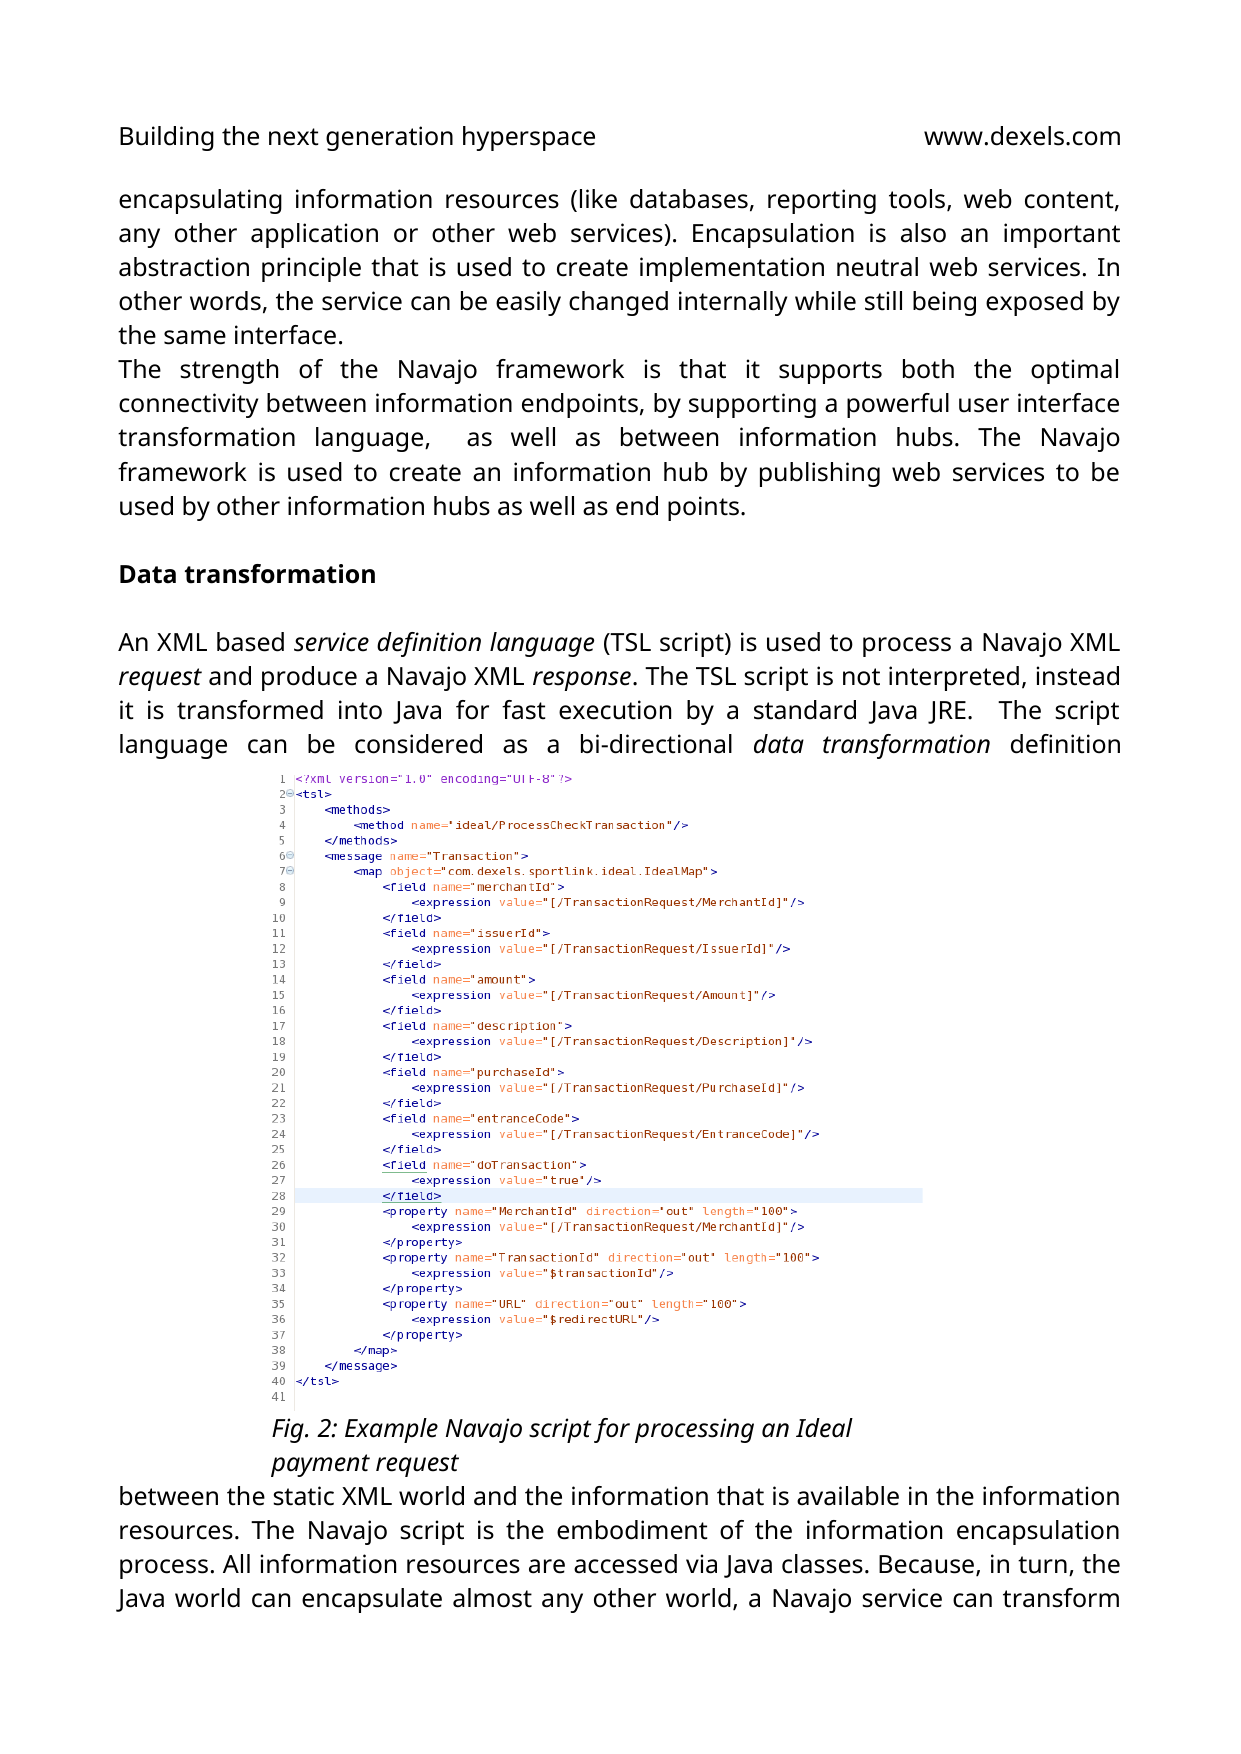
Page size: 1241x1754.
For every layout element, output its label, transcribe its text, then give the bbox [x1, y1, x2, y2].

text The strength of the Navajo framework is that it supports both the optimal connectivity between information endpoints, by supporting a powerful user interface transformation language, as well as between information hubs. The Navajo framework is used to create an information hub by publishing web services to be used by other information hubs as well as end points. [118, 352, 1122, 522]
picture [271, 775, 923, 1411]
text encapsulating information resources (like databases, reporting tools, web content, any other application or other web services). Encapsulation is also an important abstraction principle that is used to create implementation neutral web services. In other words, the service can be easily changed internally while still being exposed by the same interface. [118, 182, 1122, 352]
text Data transformation [118, 556, 1122, 590]
text An XML based service definition language (TSL script) is used to process a Navajo XML request and produce a Navajo XML response. The TSL script is not interpreted, instead it is transformed into Java for fast execution by a standard Java JRE. The script language can be considered as a bi-directional data transformation definition between the static XML world and the information that is available in the information resources. The Navajo script is the embodiment of the information encapsulation process. All information resources are accessed via Java classes. Because, in turn, the Java world can encapsulate almost any other world, a Navajo service can transform [118, 624, 1122, 1615]
text Fig. 2: Example Navajo script for processing an Ideal payment request [271, 1411, 922, 1479]
